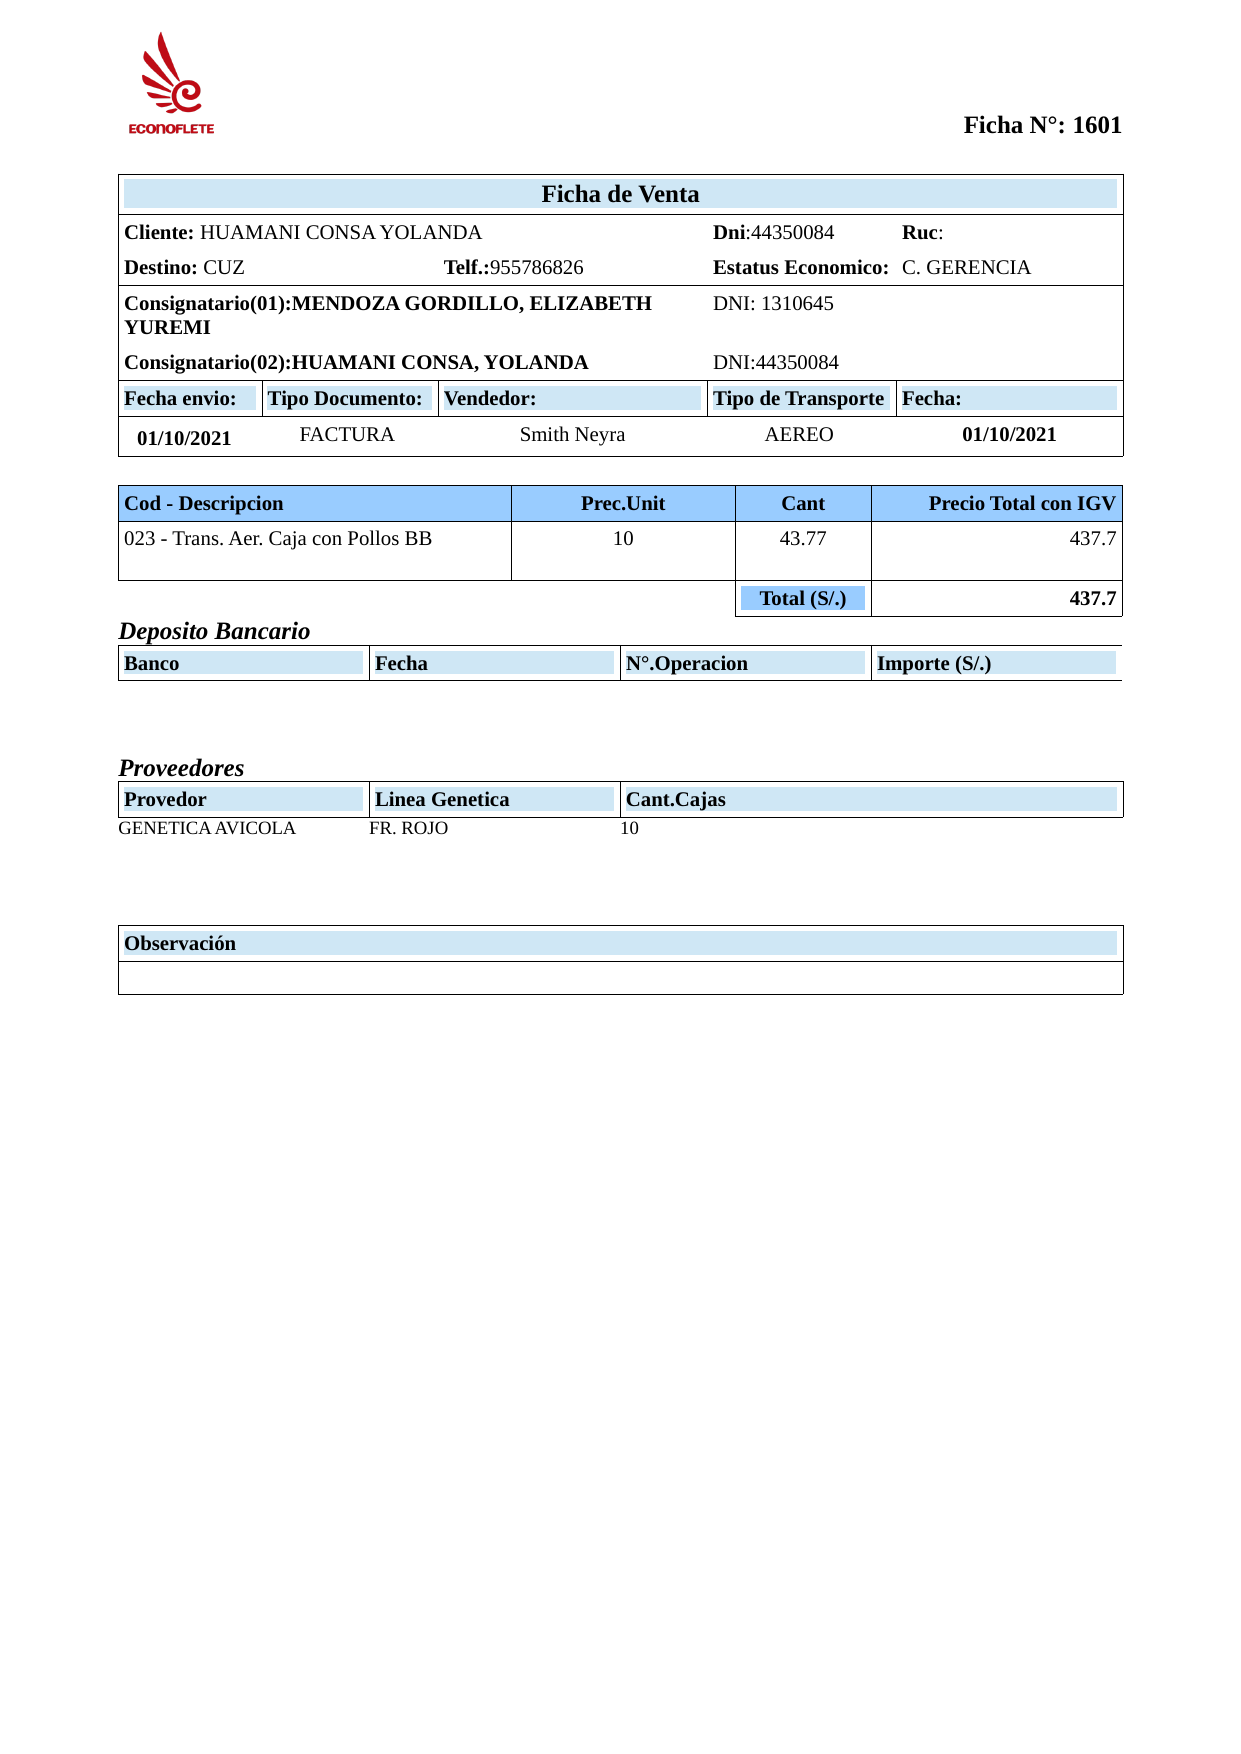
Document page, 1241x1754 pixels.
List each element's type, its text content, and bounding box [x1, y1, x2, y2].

table_cell 43.77 [736, 522, 871, 580]
table_cell Estatus Economico: [707, 249, 896, 285]
table_cell Fecha envio: [119, 381, 262, 416]
table_header Ficha de Venta [119, 175, 1123, 214]
table_cell [620, 729, 871, 753]
table_cell Tipo Documento: [263, 381, 438, 416]
table_cell Destino: CUZ [119, 249, 438, 285]
table_cell [369, 729, 620, 753]
table_cell [118, 882, 369, 903]
table_header N°.Operacion [621, 646, 871, 680]
table_cell [871, 705, 1122, 728]
table_cell 01/10/2021 [119, 417, 262, 456]
table_cell [369, 705, 620, 728]
text Proveedores [118, 753, 1122, 781]
table_cell Vendedor: [439, 381, 707, 416]
table_cell [620, 903, 1123, 925]
table_cell [118, 705, 369, 728]
table_cell Tipo de Transporte [708, 381, 896, 416]
table_cell Consignatario(02):HUAMANI CONSA, YOLANDA [119, 345, 707, 380]
table_cell Telf.:955786826 [438, 249, 707, 285]
table_header Precio Total con IGV [872, 486, 1122, 521]
table_cell Smith Neyra [438, 417, 707, 456]
table_cell Total (S/.) [736, 581, 871, 616]
table_header Importe (S/.) [872, 646, 1122, 680]
table_cell [118, 839, 369, 860]
table_cell [620, 681, 871, 704]
table_cell [118, 903, 369, 925]
table_cell 437.7 [872, 581, 1122, 616]
table_cell [620, 839, 1123, 860]
table_header Linea Genetica [370, 782, 620, 817]
table_cell [118, 729, 369, 753]
table_cell [871, 729, 1122, 753]
table_cell [871, 681, 1122, 704]
table_cell [369, 882, 620, 903]
table_cell [369, 860, 620, 882]
table_cell 023 - Trans. Aer. Caja con Pollos BB [119, 522, 511, 580]
table_cell [118, 860, 369, 882]
table_header Cant [736, 486, 871, 521]
table_cell [369, 839, 620, 860]
picture [118, 31, 225, 134]
table_cell Fecha: [897, 381, 1123, 416]
table_header Provedor [119, 782, 369, 817]
table_header Cant.Cajas [621, 782, 1123, 817]
table_cell Consignatario(01):MENDOZA GORDILLO, ELIZABETH YUREMI [119, 286, 707, 344]
table_cell [118, 581, 511, 616]
table_header Fecha [370, 646, 620, 680]
table_cell AEREO [707, 417, 896, 456]
table_cell [620, 860, 1123, 882]
table_cell [511, 581, 735, 616]
table_cell Ruc: [896, 215, 1123, 249]
table_cell Cliente: HUAMANI CONSA YOLANDA [119, 215, 707, 249]
table_cell DNI: 1310645 [707, 286, 1123, 344]
table_cell DNI:44350084 [707, 345, 1123, 380]
table_cell FACTURA [262, 417, 438, 456]
table_header Prec.Unit [512, 486, 735, 521]
table_cell 10 [512, 522, 735, 580]
table_cell [118, 681, 369, 704]
table_cell [369, 681, 620, 704]
table_cell C. GERENCIA [896, 249, 1123, 285]
table_cell FR. ROJO [369, 818, 620, 839]
table_cell 01/10/2021 [896, 417, 1123, 456]
text Deposito Bancario [118, 616, 1122, 645]
table_header Banco [119, 646, 369, 680]
table_cell Dni:44350084 [707, 215, 896, 249]
table_cell [620, 882, 1123, 903]
table_cell 10 [620, 818, 1123, 839]
table_cell [620, 705, 871, 728]
table_cell GENETICA AVICOLA [118, 818, 369, 839]
table_header Observación [119, 926, 1123, 961]
table_cell 437.7 [872, 522, 1122, 580]
table_header Cod - Descripcion [119, 486, 511, 521]
table_cell [369, 903, 620, 925]
table_cell [119, 962, 1123, 994]
